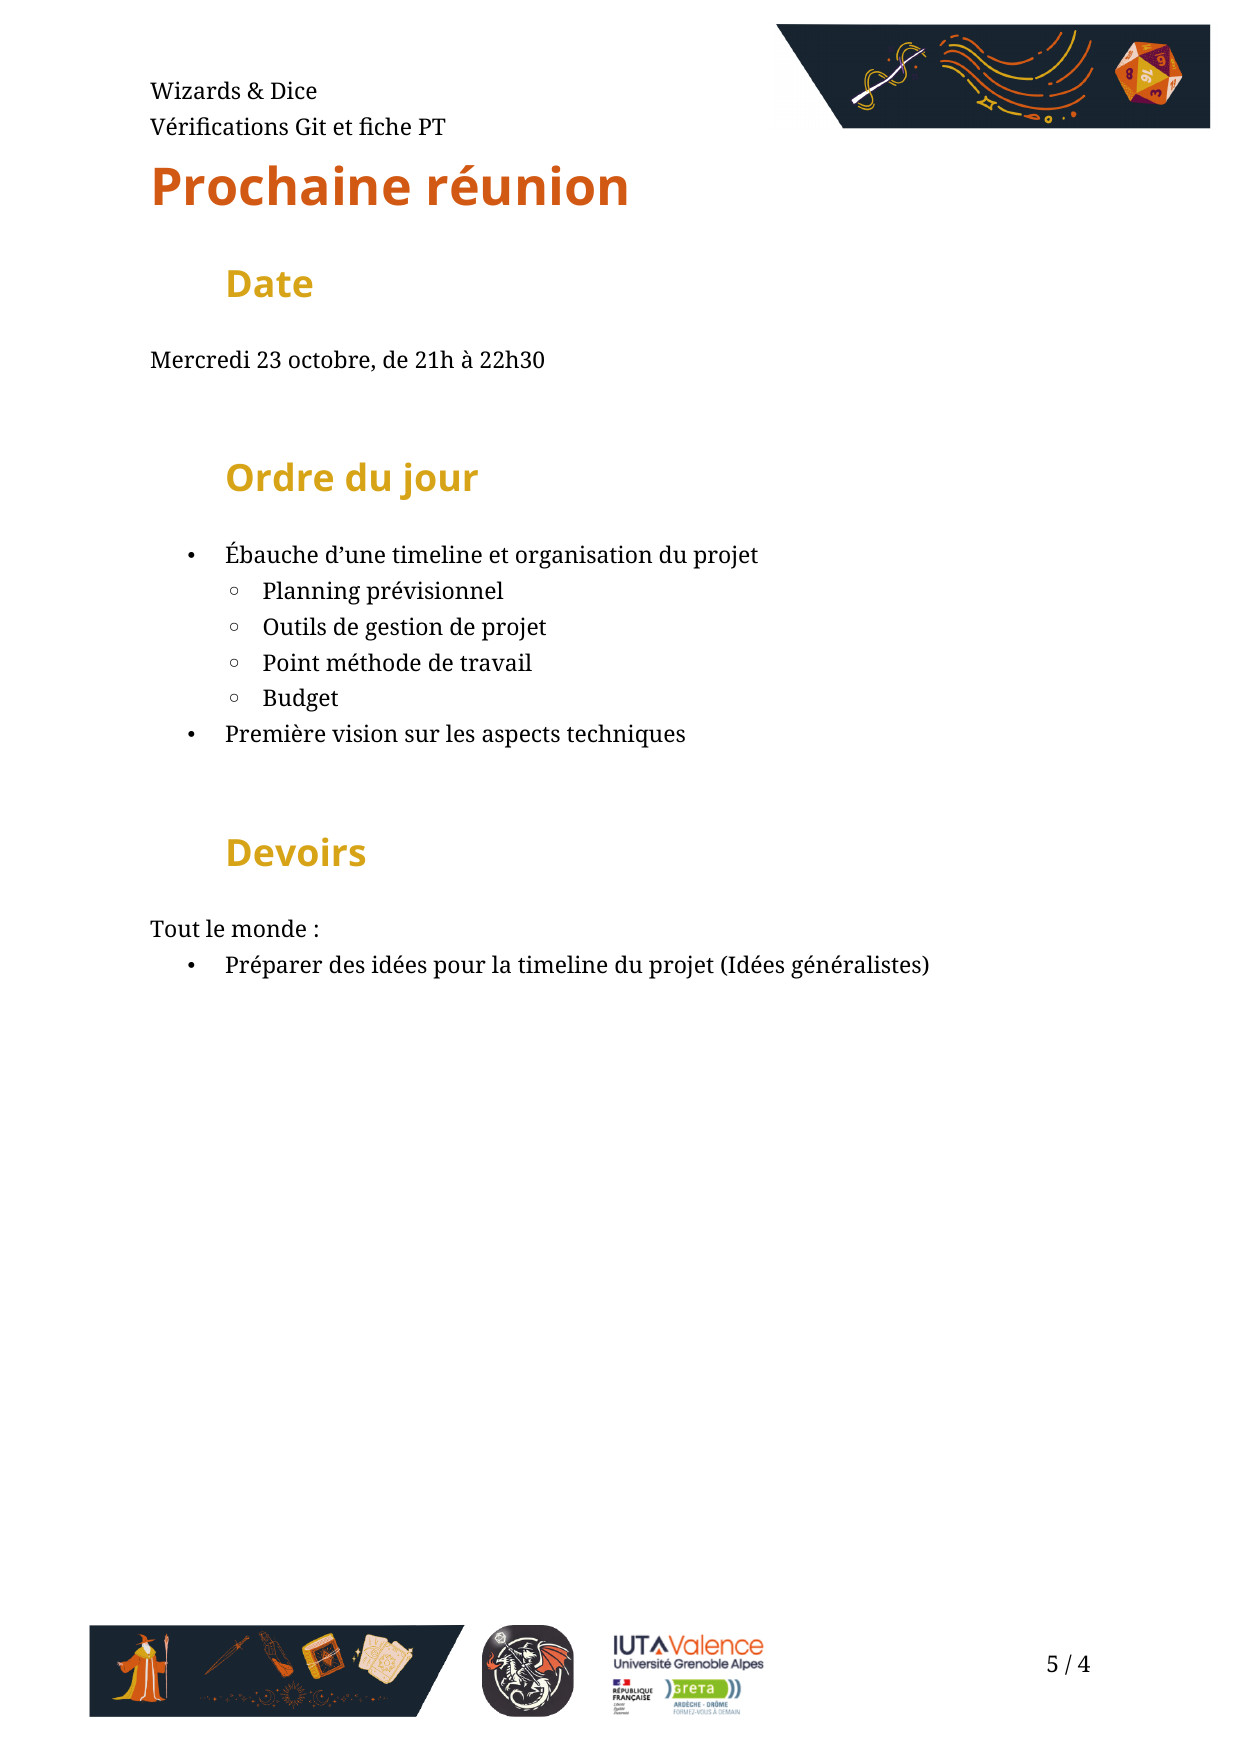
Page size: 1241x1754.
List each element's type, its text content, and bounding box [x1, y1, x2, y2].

list Préparer des idées pour la timeline du projet (Idées généralistes) [187, 949, 1090, 980]
list Budget [225, 682, 1090, 714]
list Première vision sur les aspects techniques [187, 718, 1090, 749]
list Ébauche d’une timeline et organisation du projet [187, 539, 1090, 570]
picture [81, 1614, 788, 1726]
text Mercredi 23 octobre, de 21h à 22h30 [150, 344, 1090, 375]
list Point méthode de travail [225, 646, 1090, 678]
list Outils de gestion de projet [225, 611, 1090, 642]
subtitle Date [225, 257, 1090, 308]
subtitle Ordre du jour [225, 452, 1090, 503]
subtitle Devoirs [225, 826, 1090, 877]
text Tout le monde : [150, 913, 1090, 944]
list Planning prévisionnel [225, 574, 1090, 606]
subtitle Prochaine réunion [150, 150, 1090, 221]
picture [771, 21, 1218, 131]
